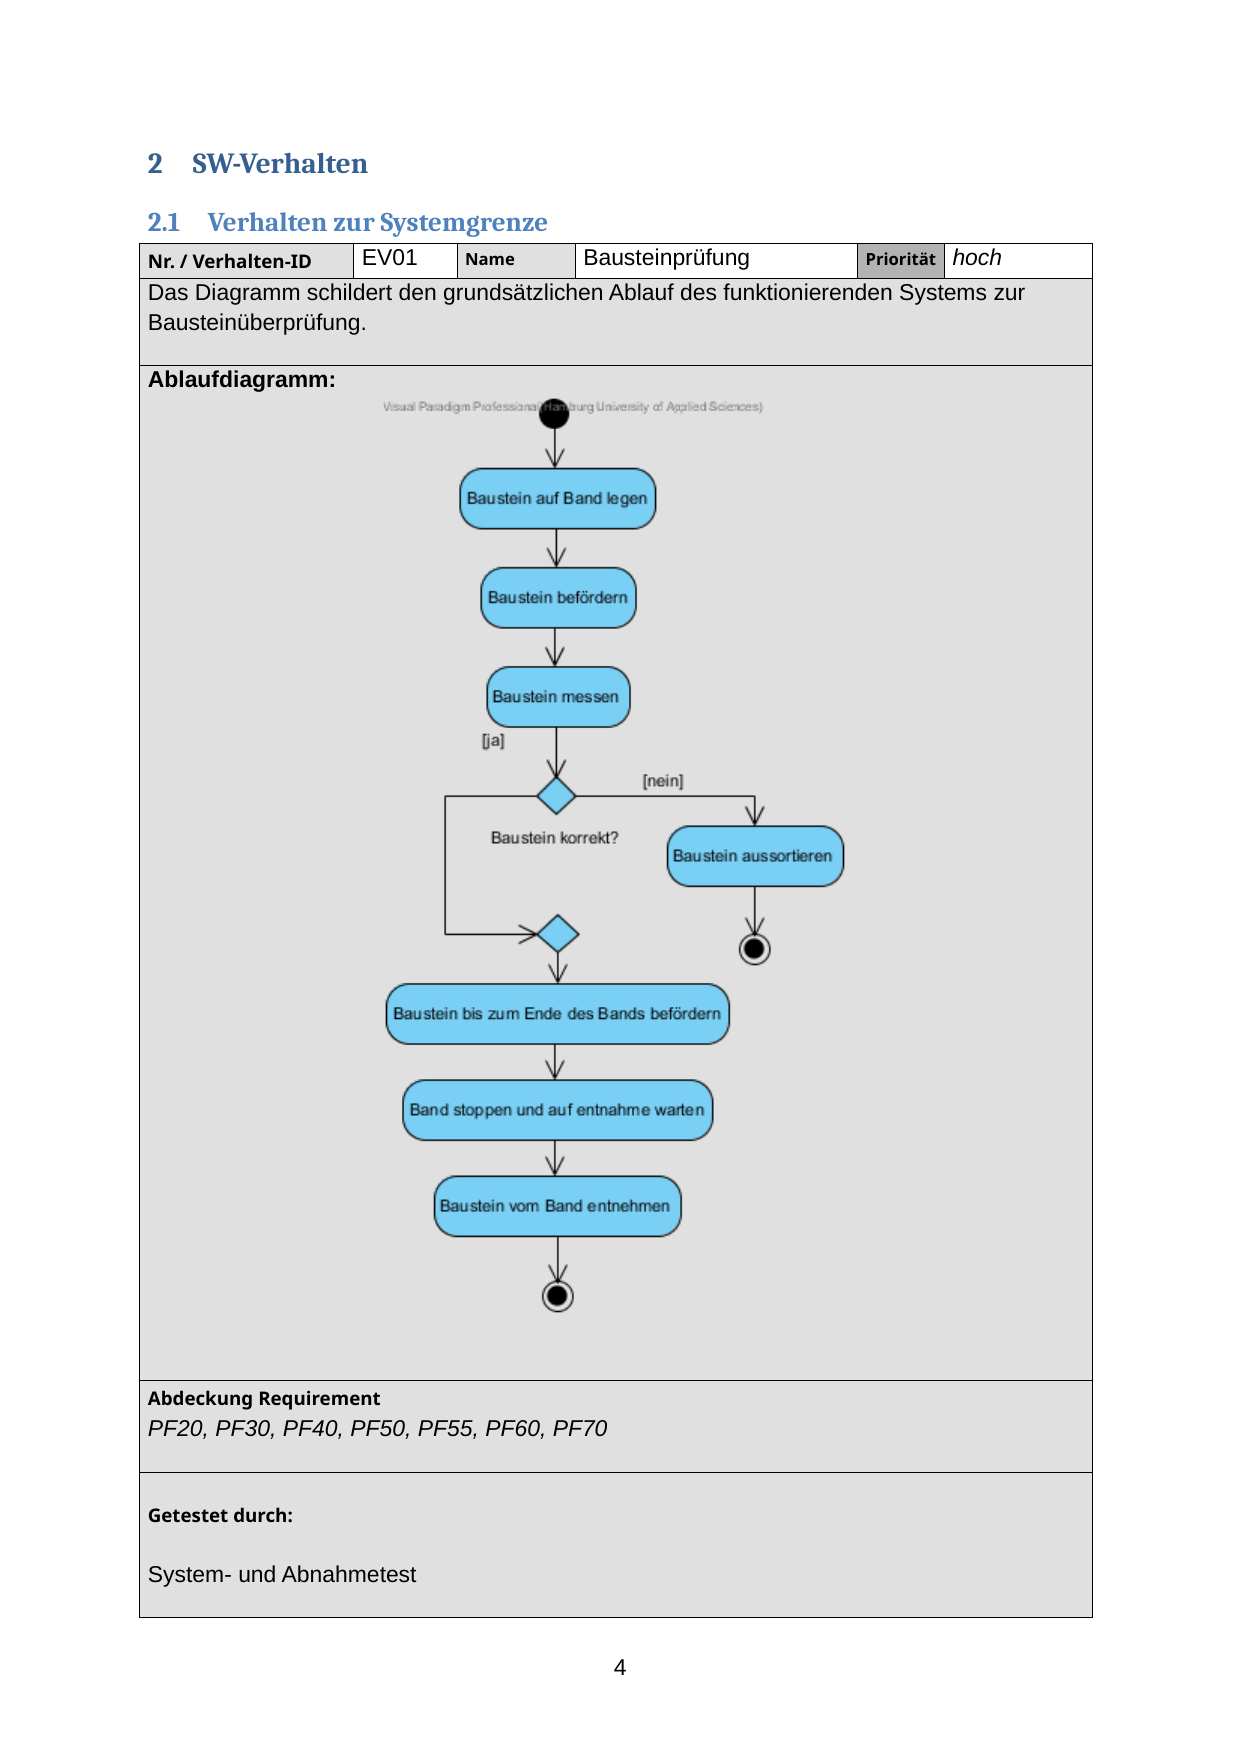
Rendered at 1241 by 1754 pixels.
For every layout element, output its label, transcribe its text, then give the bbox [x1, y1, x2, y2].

picture [383, 396, 849, 1317]
table_header hoch [945, 244, 1092, 278]
subtitle Verhalten zur Systemgrenze [148, 207, 1093, 238]
table_header Nr. / Verhalten-ID [140, 244, 353, 278]
table_cell Getestet durch: System- und Abnahmetest [140, 1473, 1092, 1617]
table_header Priorität [858, 244, 944, 278]
table_header Bausteinprüfung [576, 244, 857, 278]
table_header EV01 [354, 244, 457, 278]
subtitle SW-Verhalten [148, 148, 1093, 181]
table_cell Das Diagramm schildert den grundsätzlichen Ablauf des funktionierenden Systems zur Bausteinüberprüfung. [140, 279, 1092, 365]
table_header Name [458, 244, 575, 278]
table_cell Ablaufdiagramm: [140, 366, 1092, 1380]
table_cell Abdeckung Requirement PF20, PF30, PF40, PF50, PF55, PF60, PF70 [140, 1381, 1092, 1472]
